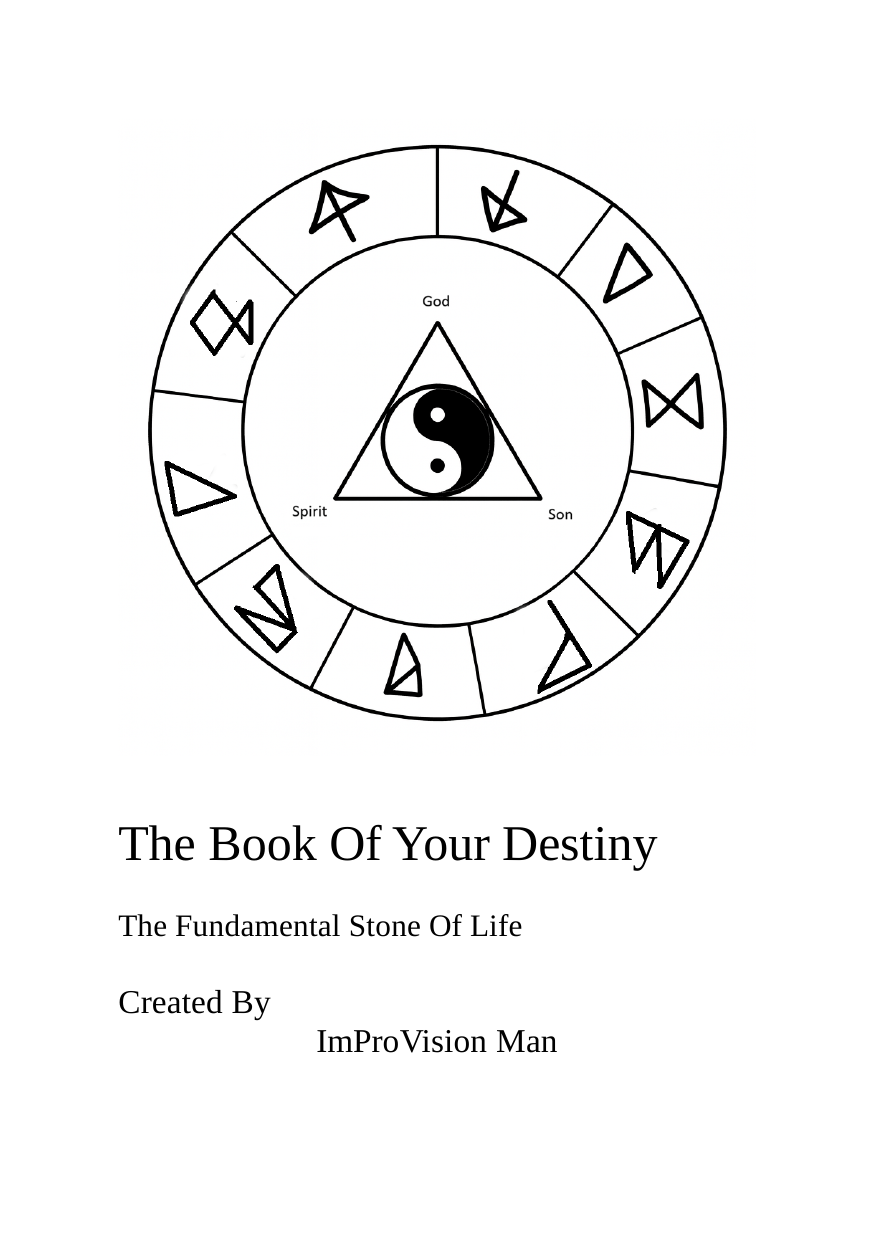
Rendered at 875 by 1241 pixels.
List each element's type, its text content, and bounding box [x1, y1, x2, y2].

text The Book Of Your Destiny [118, 813, 756, 871]
text The Fundamental Stone Of Life [118, 907, 756, 944]
text Created By [118, 982, 756, 1021]
picture [118, 118, 756, 756]
text ImProVision Man [118, 1021, 756, 1059]
